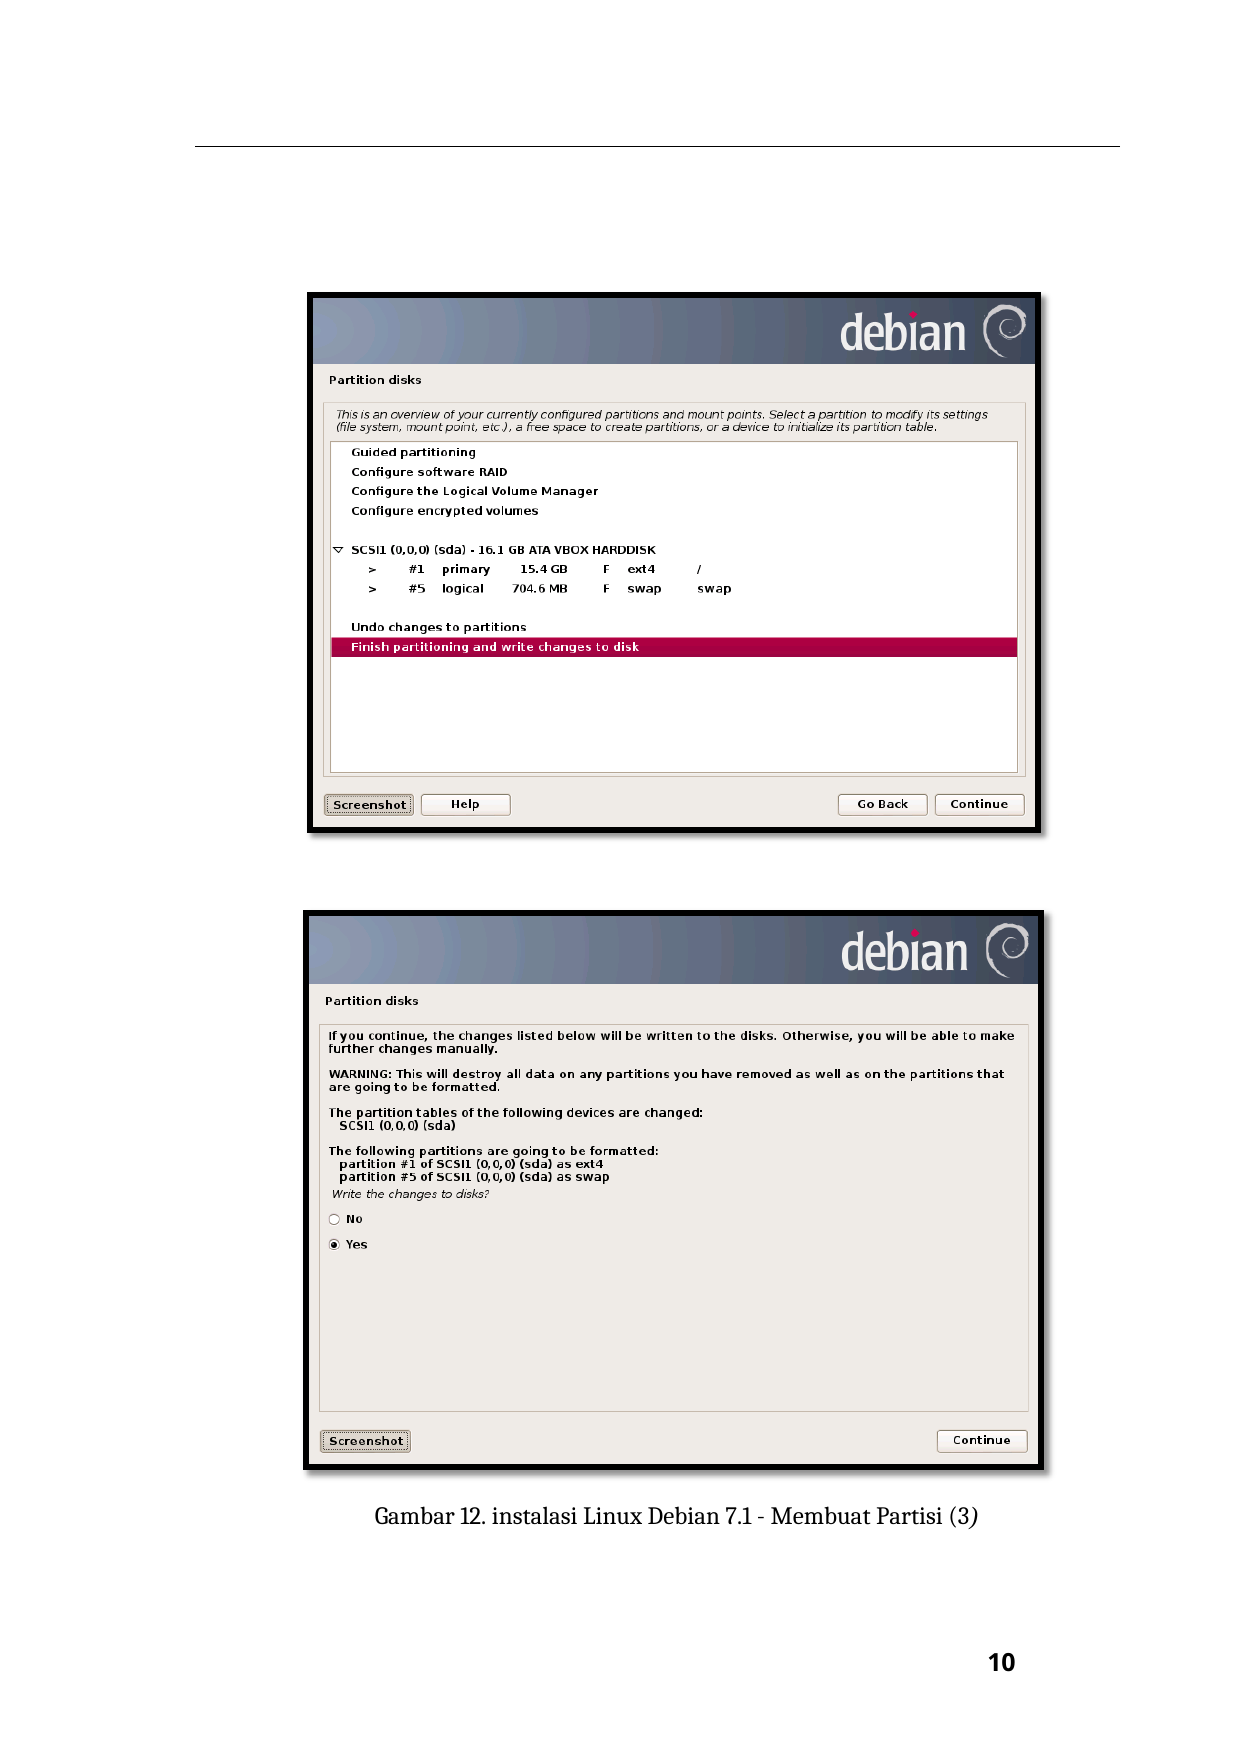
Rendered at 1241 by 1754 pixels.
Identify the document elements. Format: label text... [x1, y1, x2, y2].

picture [302, 288, 1054, 845]
text Gambar 12. instalasi Linux Debian 7.1 - Membuat Partisi (3) [268, 1501, 1087, 1530]
picture [298, 905, 1058, 1484]
